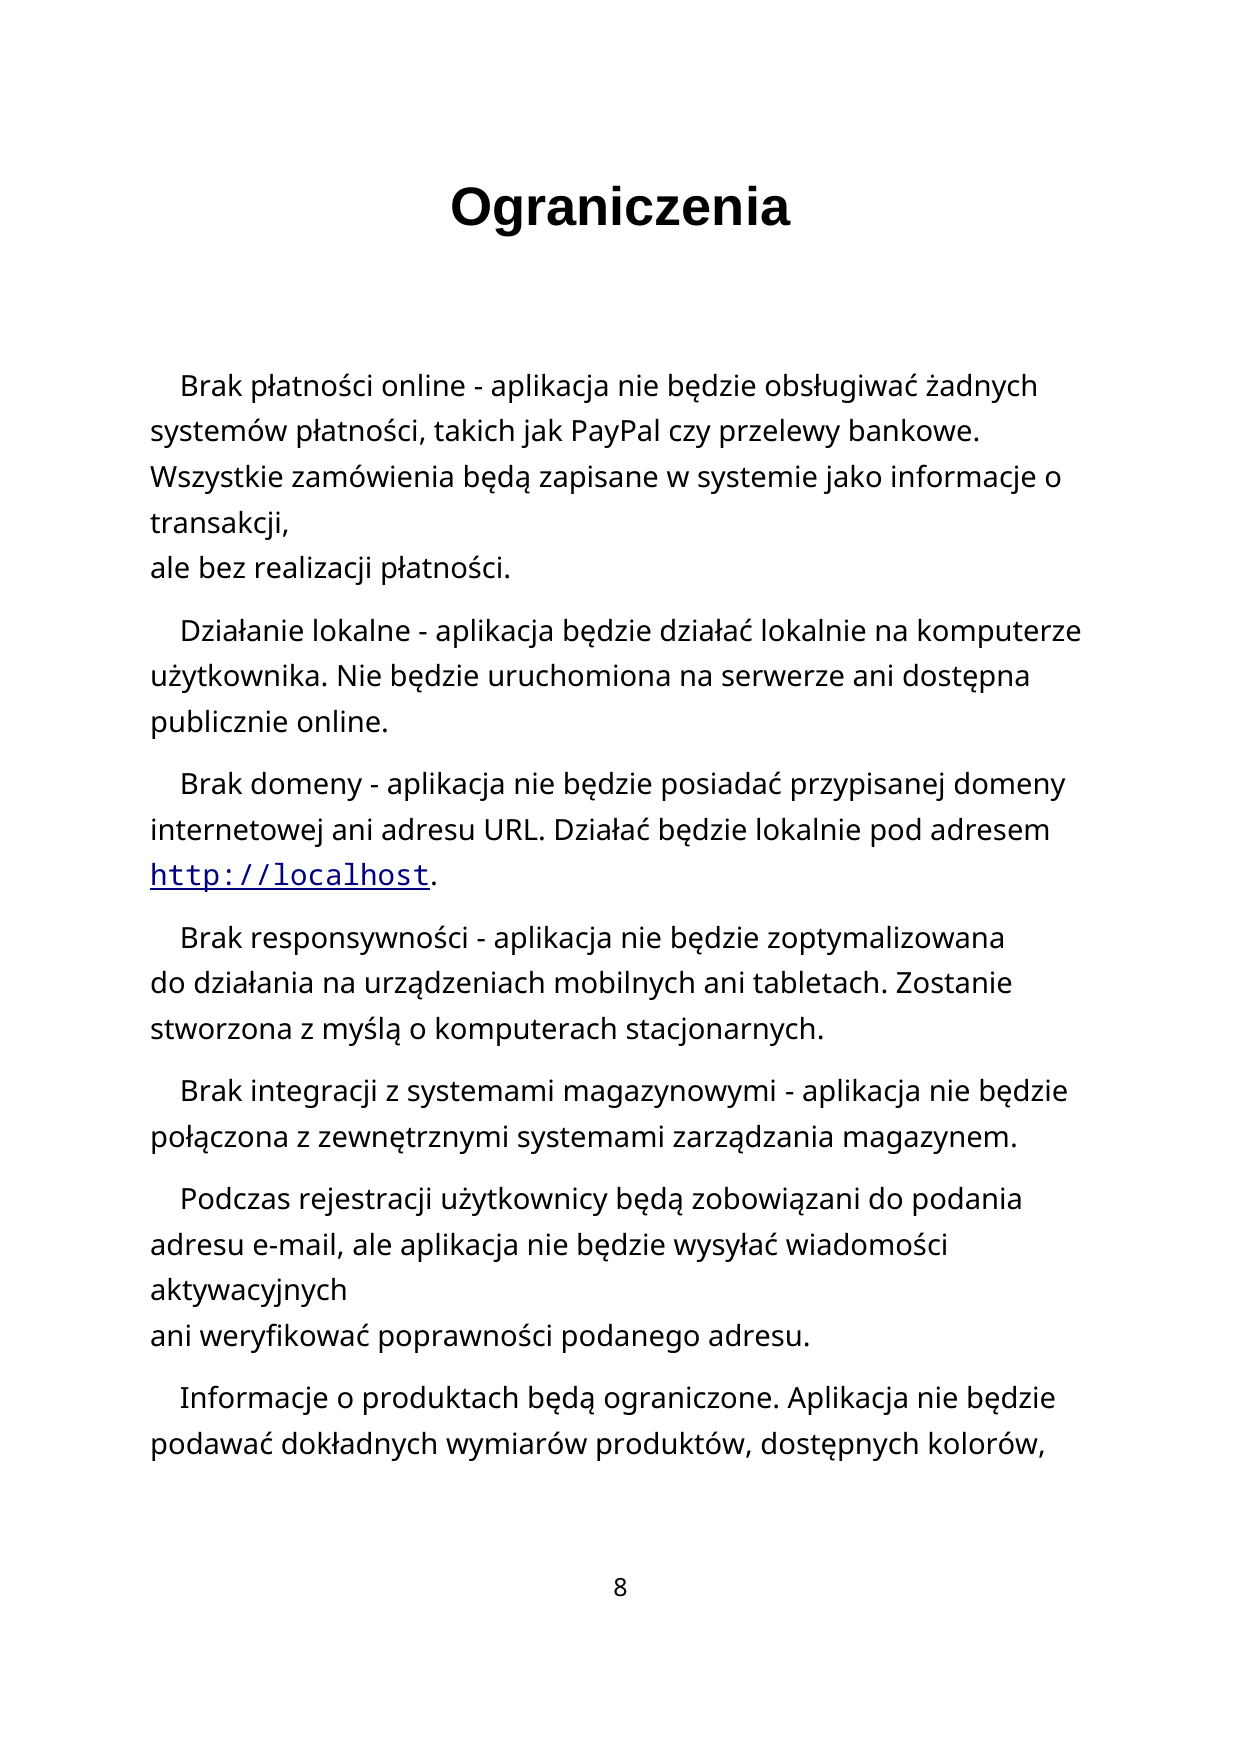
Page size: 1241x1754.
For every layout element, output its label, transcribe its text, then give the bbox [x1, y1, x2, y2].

text Informacje o produktach będą ograniczone. Aplikacja nie będzie podawać dokładnych wymiarów produktów, dostępnych kolorów, [150, 1378, 1090, 1463]
text Działanie lokalne - aplikacja będzie działać lokalnie na komputerze użytkownika. Nie będzie uruchomiona na serwerze ani dostępna publicznie online. [150, 610, 1090, 741]
text Brak responsywności - aplikacja nie będzie zoptymalizowana do działania na urządzeniach mobilnych ani tabletach. Zostanie stworzona z myślą o komputerach stacjonarnych. [150, 917, 1090, 1048]
subtitle Ograniczenia [150, 175, 1090, 237]
text Brak domeny - aplikacja nie będzie posiadać przypisanej domeny internetowej ani adresu URL. Działać będzie lokalnie pod adresem http://localhost. [150, 763, 1090, 894]
text Brak płatności online - aplikacja nie będzie obsługiwać żadnych systemów płatności, takich jak PayPal czy przelewy bankowe. Wszystkie zamówienia będą zapisane w systemie jako informacje o transakcji, ale bez realizacji płatności. [150, 365, 1090, 587]
text Brak integracji z systemami magazynowymi - aplikacja nie będzie połączona z zewnętrznymi systemami zarządzania magazynem. [150, 1071, 1090, 1156]
text Podczas rejestracji użytkownicy będą zobowiązani do podania adresu e-mail, ale aplikacja nie będzie wysyłać wiadomości aktywacyjnych ani weryfikować poprawności podanego adresu. [150, 1178, 1090, 1355]
